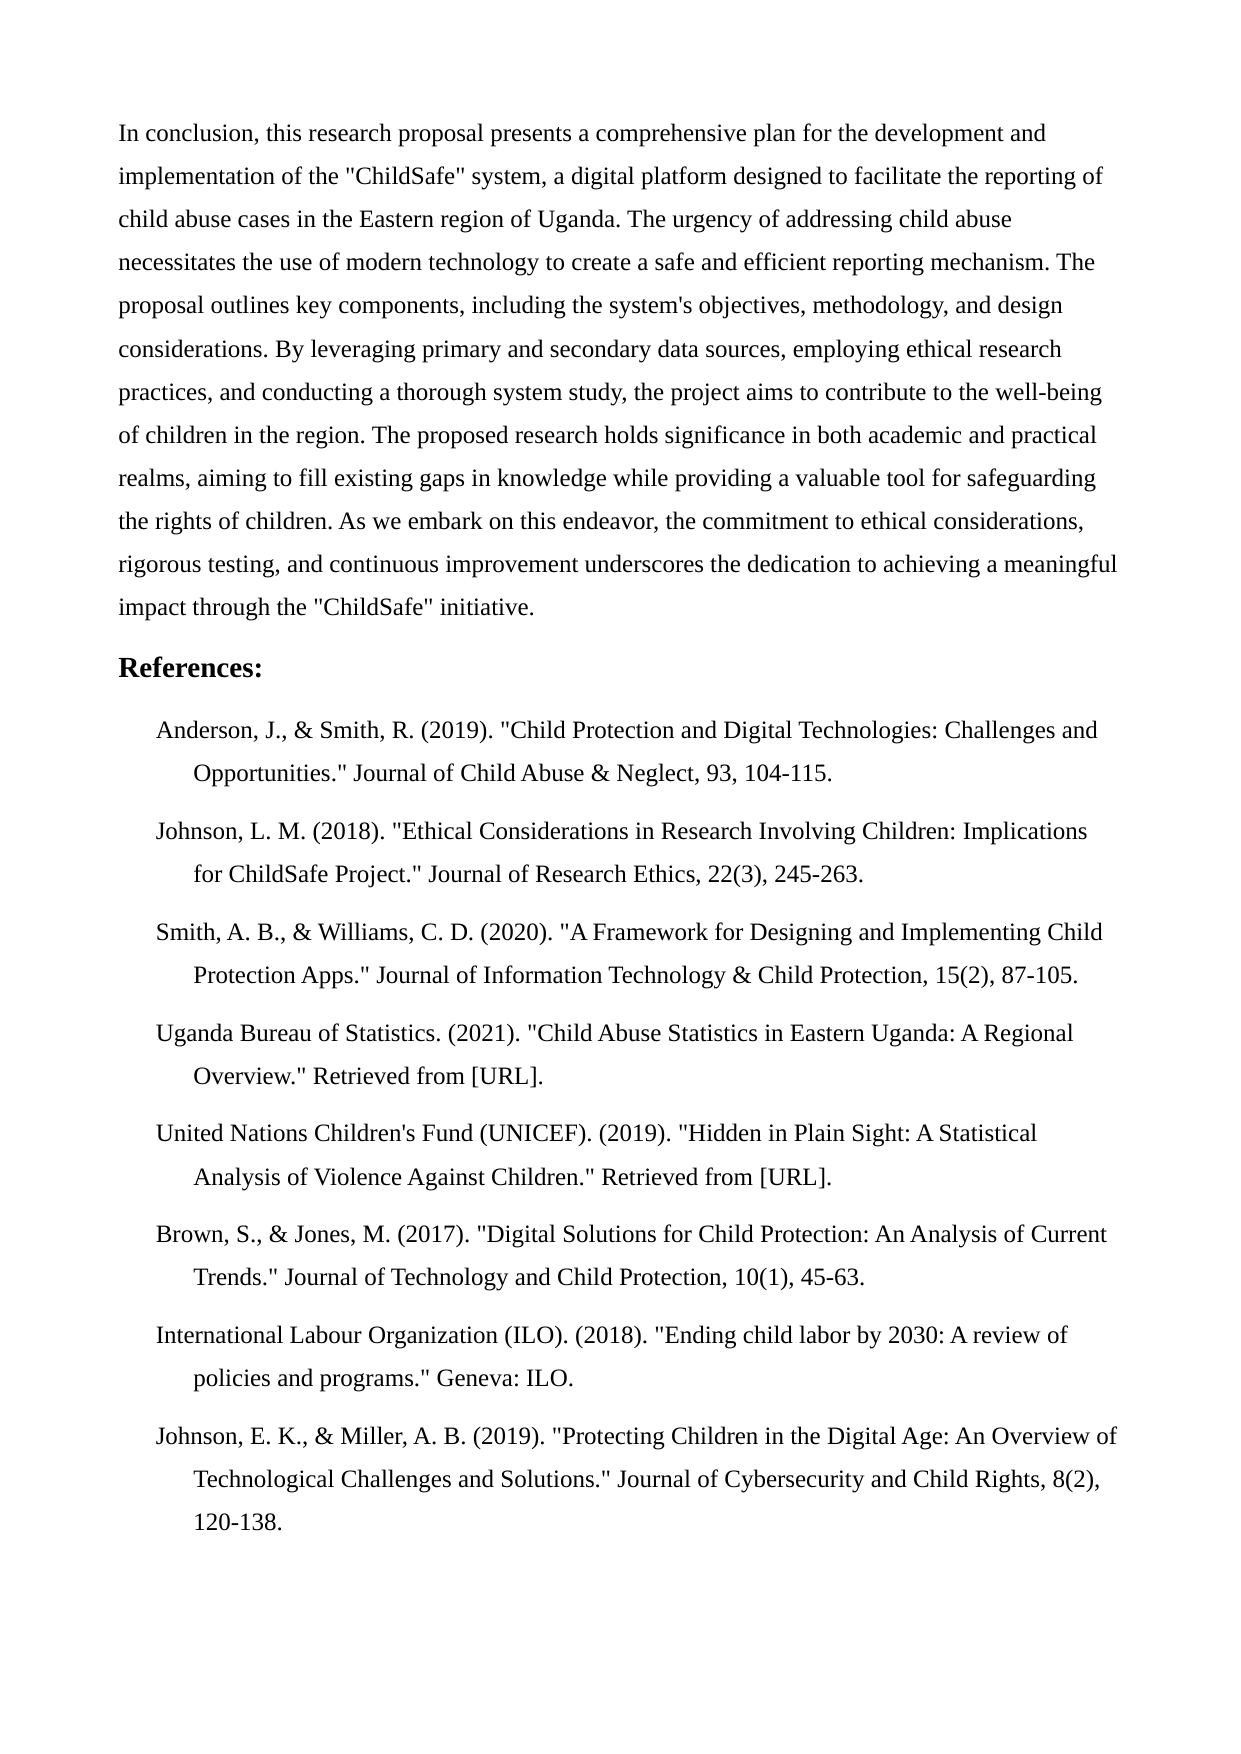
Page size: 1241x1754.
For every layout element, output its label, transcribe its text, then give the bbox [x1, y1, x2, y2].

list Smith, A. B., & Williams, C. D. (2020). "A Framework for Designing and Implementing Child Protection Apps." Journal of Information Technology & Child Protection, 15(2), 87-105. [156, 917, 1122, 989]
list Johnson, E. K., & Miller, A. B. (2019). "Protecting Children in the Digital Age: An Overview of Technological Challenges and Solutions." Journal of Cybersecurity and Child Rights, 8(2), 120-138. [156, 1421, 1122, 1536]
list Anderson, J., & Smith, R. (2019). "Child Protection and Digital Technologies: Challenges and Opportunities." Journal of Child Abuse & Neglect, 93, 104-115. [156, 715, 1122, 787]
list United Nations Children's Fund (UNICEF). (2019). "Hidden in Plain Sight: A Statistical Analysis of Violence Against Children." Retrieved from [URL]. [156, 1118, 1122, 1190]
list Brown, S., & Jones, M. (2017). "Digital Solutions for Child Protection: An Analysis of Current Trends." Journal of Technology and Child Protection, 10(1), 45-63. [156, 1219, 1122, 1291]
list Uganda Bureau of Statistics. (2021). "Child Abuse Statistics in Eastern Uganda: A Regional Overview." Retrieved from [URL]. [156, 1018, 1122, 1089]
list Johnson, L. M. (2018). "Ethical Considerations in Research Involving Children: Implications for ChildSafe Project." Journal of Research Ethics, 22(3), 245-263. [156, 816, 1122, 888]
text In conclusion, this research proposal presents a comprehensive plan for the development and implementation of the "ChildSafe" system, a digital platform designed to facilitate the reporting of child abuse cases in the Eastern region of Uganda. The urgency of addressing child abuse necessitates the use of modern technology to create a safe and efficient reporting mechanism. The proposal outlines key components, including the system's objectives, methodology, and design considerations. By leveraging primary and secondary data sources, employing ethical research practices, and conducting a thorough system study, the project aims to contribute to the well-being of children in the region. The proposed research holds significance in both academic and practical realms, aiming to fill existing gaps in knowledge while providing a valuable tool for safeguarding the rights of children. As we embark on this endeavor, the commitment to ethical considerations, rigorous testing, and continuous improvement underscores the dedication to achieving a meaningful impact through the "ChildSafe" initiative. [118, 118, 1122, 621]
list International Labour Organization (ILO). (2018). "Ending child labor by 2030: A review of policies and programs." Geneva: ILO. [156, 1320, 1122, 1392]
text References: [118, 650, 1122, 684]
